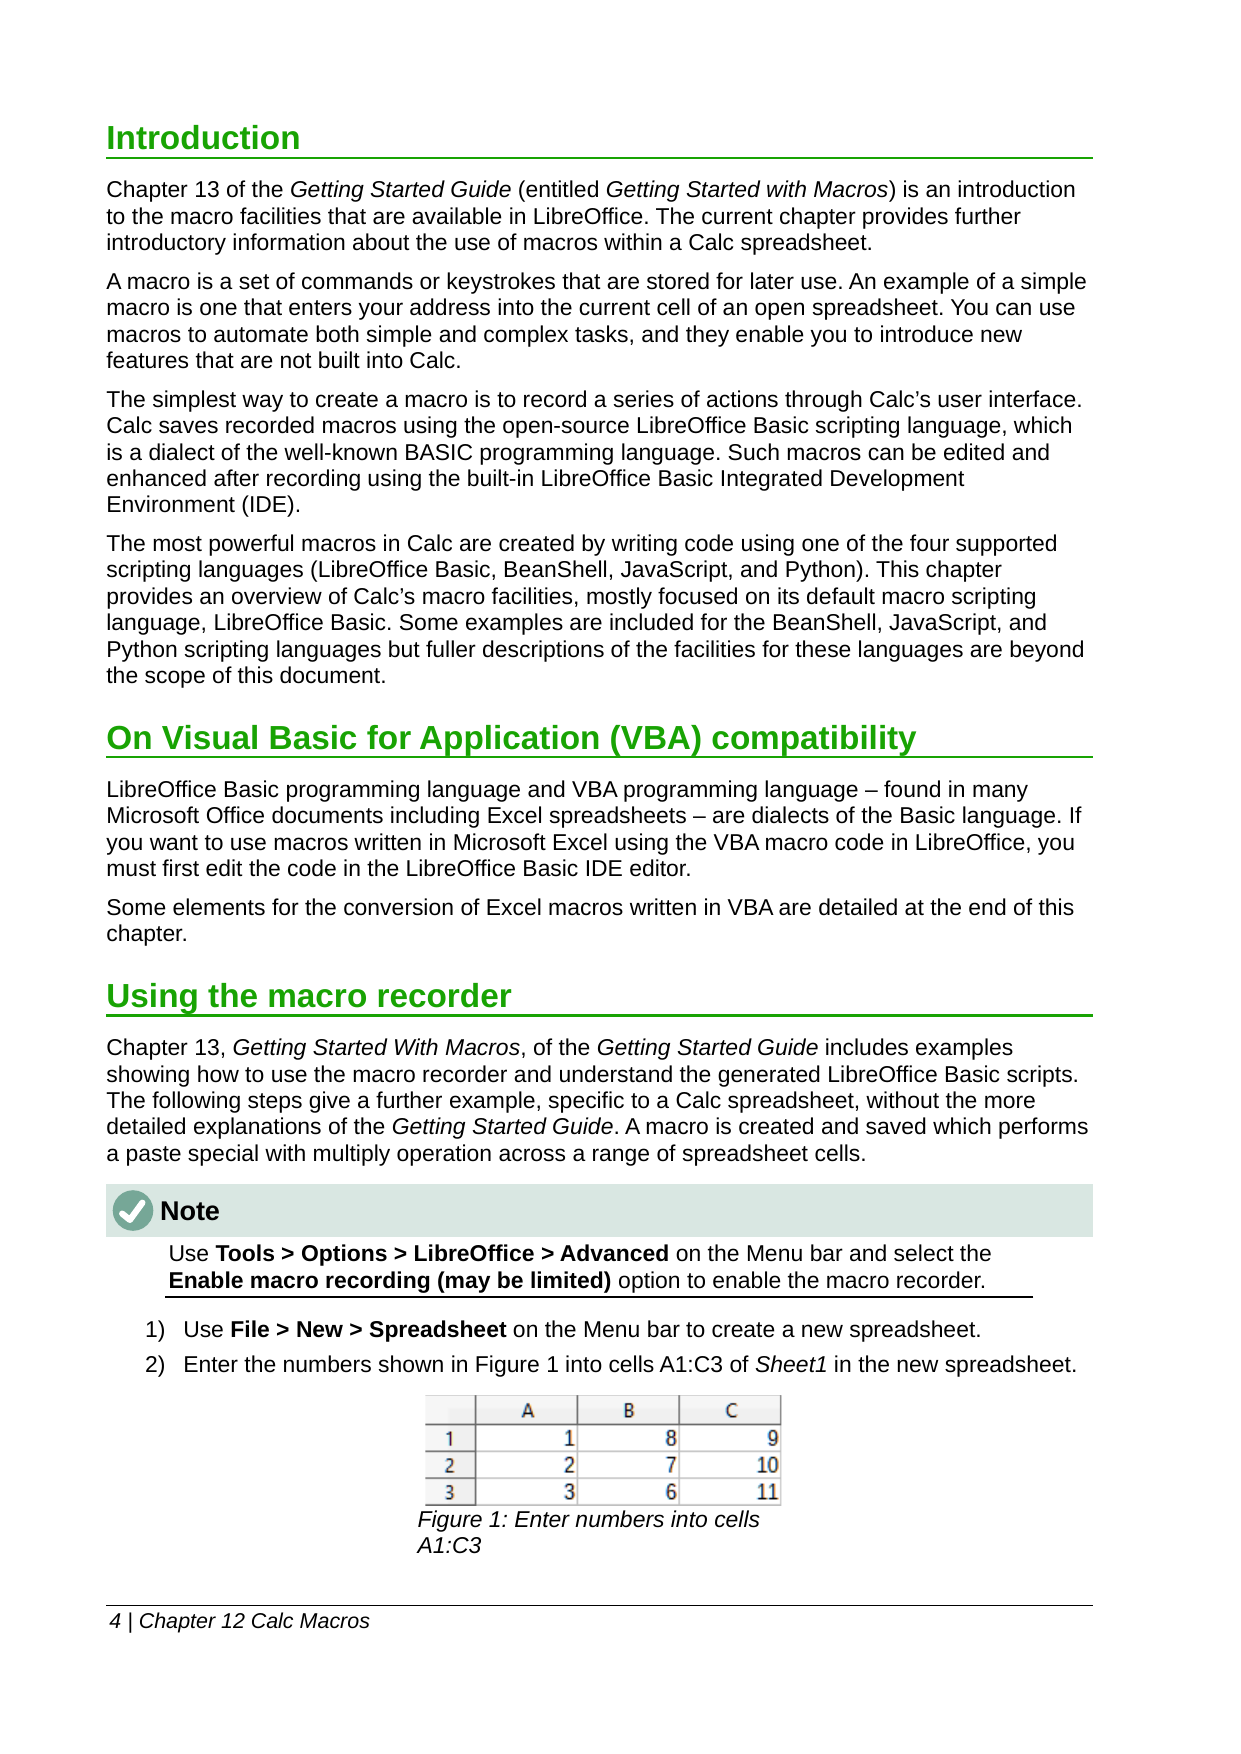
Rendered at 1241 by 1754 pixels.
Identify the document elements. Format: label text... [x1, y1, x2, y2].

text Use Tools > Options > LibreOffice > Advanced on the Menu bar and select the Enable macro recording (may be limited) option to enable the macro recorder. [165, 1237, 1033, 1296]
list Use File > New > Spreadsheet on the Menu bar to create a new spreadsheet. [165, 1316, 1093, 1342]
text The simplest way to create a macro is to record a series of actions through Calc’s user interface. Calc saves recorded macros using the open-source LibreOffice Basic scripting language, which is a dialect of the well-known BASIC programming language. Such macros can be edited and enhanced after recording using the built-in LibreOffice Basic Integrated Development Environment (IDE). [106, 386, 1093, 518]
list Enter the numbers shown in Figure 1 into cells A1:C3 of Sheet1 in the new spreadsheet. [165, 1351, 1093, 1377]
text Chapter 13 of the Getting Started Guide (entitled Getting Started with Macros) is an introduction to the macro facilities that are available in LibreOffice. The current chapter provides further introductory information about the use of macros within a Calc spreadsheet. [106, 176, 1093, 255]
text Figure 1: Enter numbers into cells A1:C3 [417, 1389, 782, 1559]
subtitle Using the macro recorder [106, 976, 1093, 1014]
subtitle Note [106, 1184, 1093, 1237]
text LibreOffice Basic programming language and VBA programming language – found in many Microsoft Office documents including Excel spreadsheets – are dialects of the Basic language. If you want to use macros written in Microsoft Excel using the VBA macro code in LibreOffice, you must first edit the code in the LibreOffice Basic IDE editor. [106, 776, 1093, 881]
subtitle On Visual Basic for Application (VBA) compatibility [106, 718, 1093, 756]
subtitle Introduction [106, 118, 1093, 157]
picture [425, 1395, 782, 1506]
text Chapter 13, Getting Started With Macros, of the Getting Started Guide includes examples showing how to use the macro recorder and understand the generated LibreOffice Basic scripts. The following steps give a further example, specific to a Calc spreadsheet, without the more detailed explanations of the Getting Started Guide. A macro is created and saved which performs a paste special with multiply operation across a range of spreadsheet cells. [106, 1034, 1093, 1166]
text A macro is a set of commands or keystrokes that are stored for later use. An example of a simple macro is one that enters your address into the current cell of an open spreadsheet. You can use macros to automate both simple and complex tasks, and they enable you to introduce new features that are not built into Calc. [106, 268, 1093, 373]
text Some elements for the conversion of Excel macros written in VBA are detailed at the end of this chapter. [106, 894, 1093, 947]
text The most powerful macros in Calc are created by writing code using one of the four supported scripting languages (LibreOffice Basic, BeanShell, JavaScript, and Python). This chapter provides an overview of Calc’s macro facilities, mostly focused on its default macro scripting language, LibreOffice Basic. Some examples are included for the BeanShell, JavaScript, and Python scripting languages but fuller descriptions of the facilities for these languages are beyond the scope of this document. [106, 530, 1093, 688]
